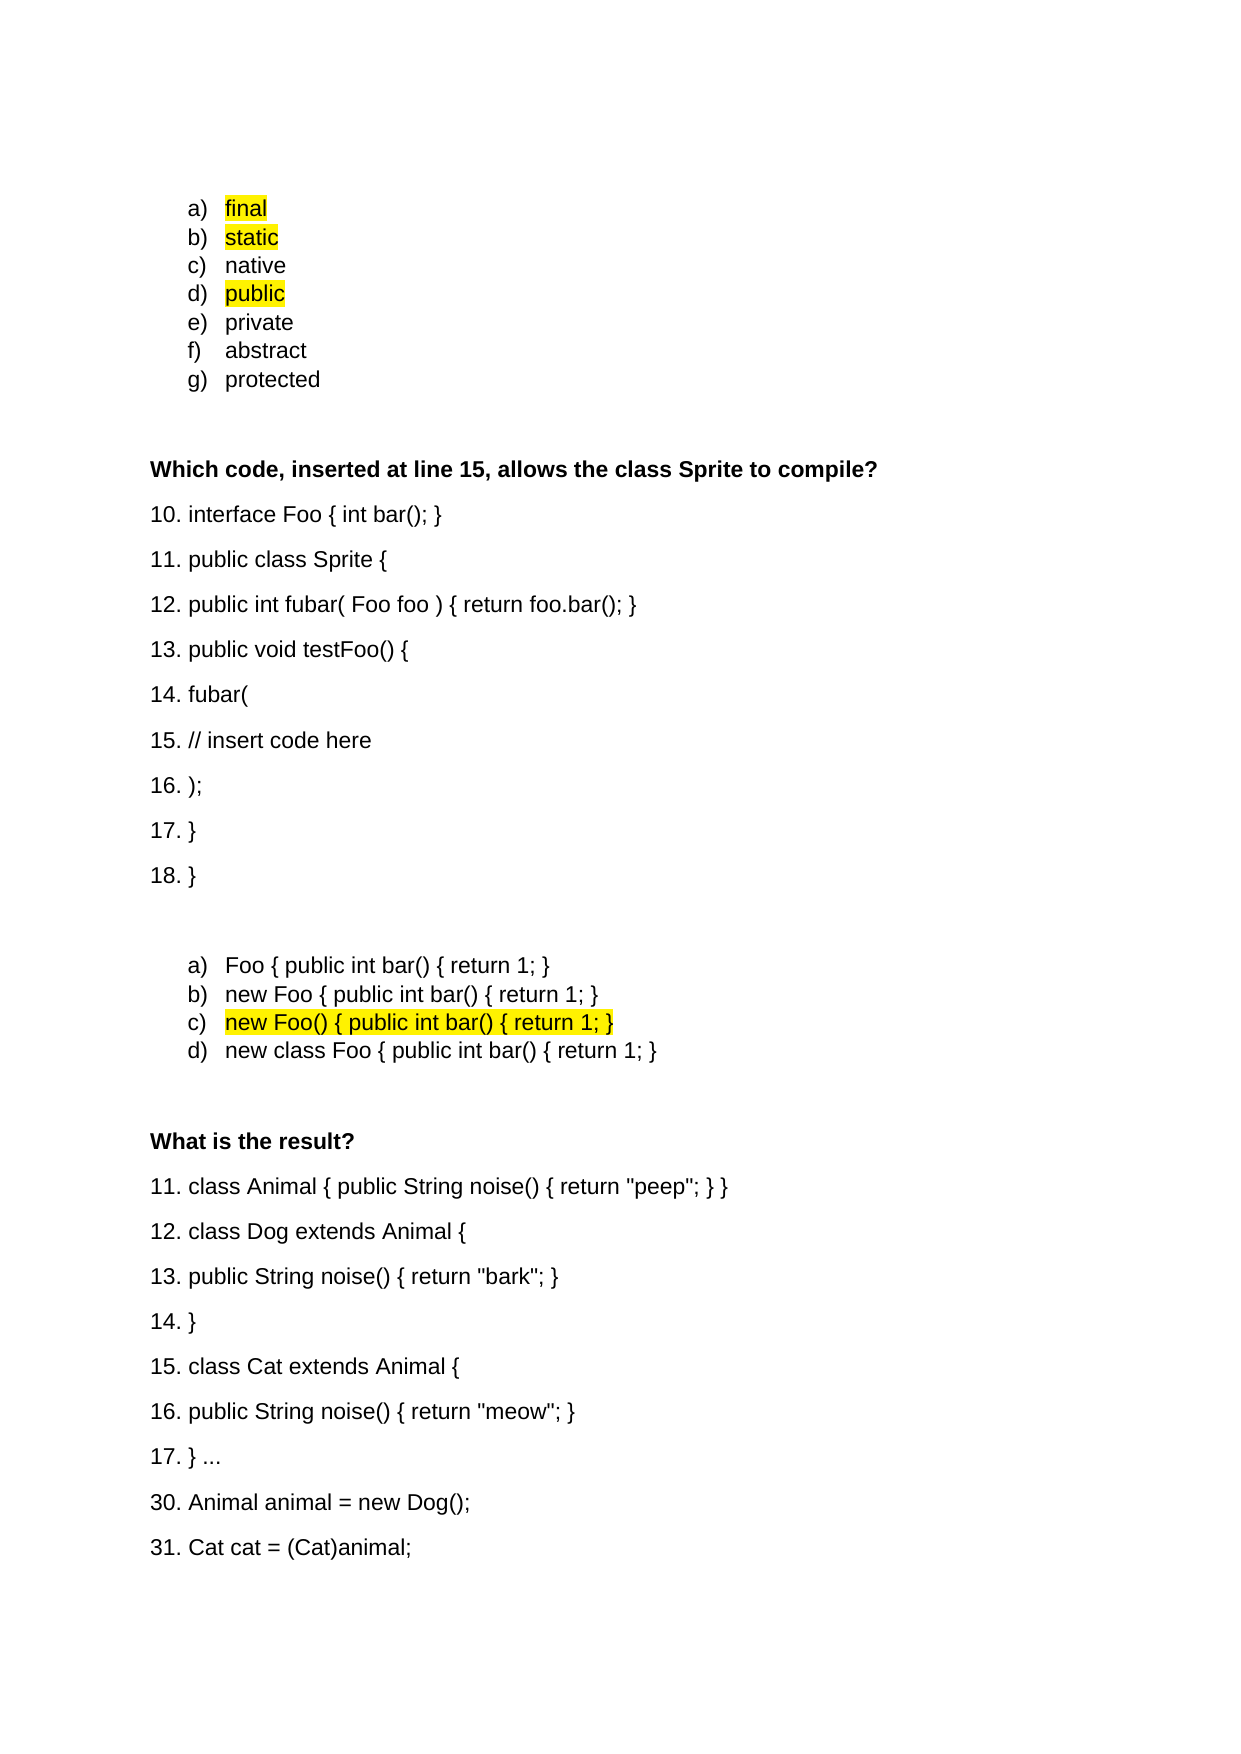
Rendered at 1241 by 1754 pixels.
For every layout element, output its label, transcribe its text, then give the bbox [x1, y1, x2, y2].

text Which code, inserted at line 15, allows the class Sprite to compile? [150, 456, 1090, 482]
text 12. class Dog extends Animal { [150, 1218, 1090, 1244]
text 17. } ... [150, 1443, 1090, 1470]
list new Foo() { public int bar() { return 1; } [187, 1009, 1090, 1035]
list protected [187, 366, 1090, 392]
text 15. // insert code here [150, 727, 1090, 753]
text 14. fubar( [150, 681, 1090, 708]
text 31. Cat cat = (Cat)animal; [150, 1533, 1090, 1560]
text 30. Animal animal = new Dog(); [150, 1488, 1090, 1515]
text 12. public int fubar( Foo foo ) { return foo.bar(); } [150, 591, 1090, 618]
text 14. } [150, 1308, 1090, 1334]
list public [187, 280, 1090, 307]
list final [187, 195, 1090, 221]
text 18. } [150, 862, 1090, 888]
text 13. public void testFoo() { [150, 636, 1090, 663]
list new Foo { public int bar() { return 1; } [187, 981, 1090, 1007]
text 11. public class Sprite { [150, 546, 1090, 572]
text 15. class Cat extends Animal { [150, 1353, 1090, 1379]
list native [187, 252, 1090, 278]
text 17. } [150, 817, 1090, 843]
list static [187, 223, 1090, 250]
list private [187, 309, 1090, 335]
list Foo { public int bar() { return 1; } [187, 952, 1090, 978]
text 13. public String noise() { return "bark"; } [150, 1263, 1090, 1289]
text 11. class Animal { public String noise() { return "peep"; } } [150, 1173, 1090, 1199]
list abstract [187, 337, 1090, 364]
text 16. public String noise() { return "meow"; } [150, 1398, 1090, 1424]
text 16. ); [150, 772, 1090, 798]
text What is the result? [150, 1128, 1090, 1154]
text 10. interface Foo { int bar(); } [150, 501, 1090, 527]
list new class Foo { public int bar() { return 1; } [187, 1037, 1090, 1064]
